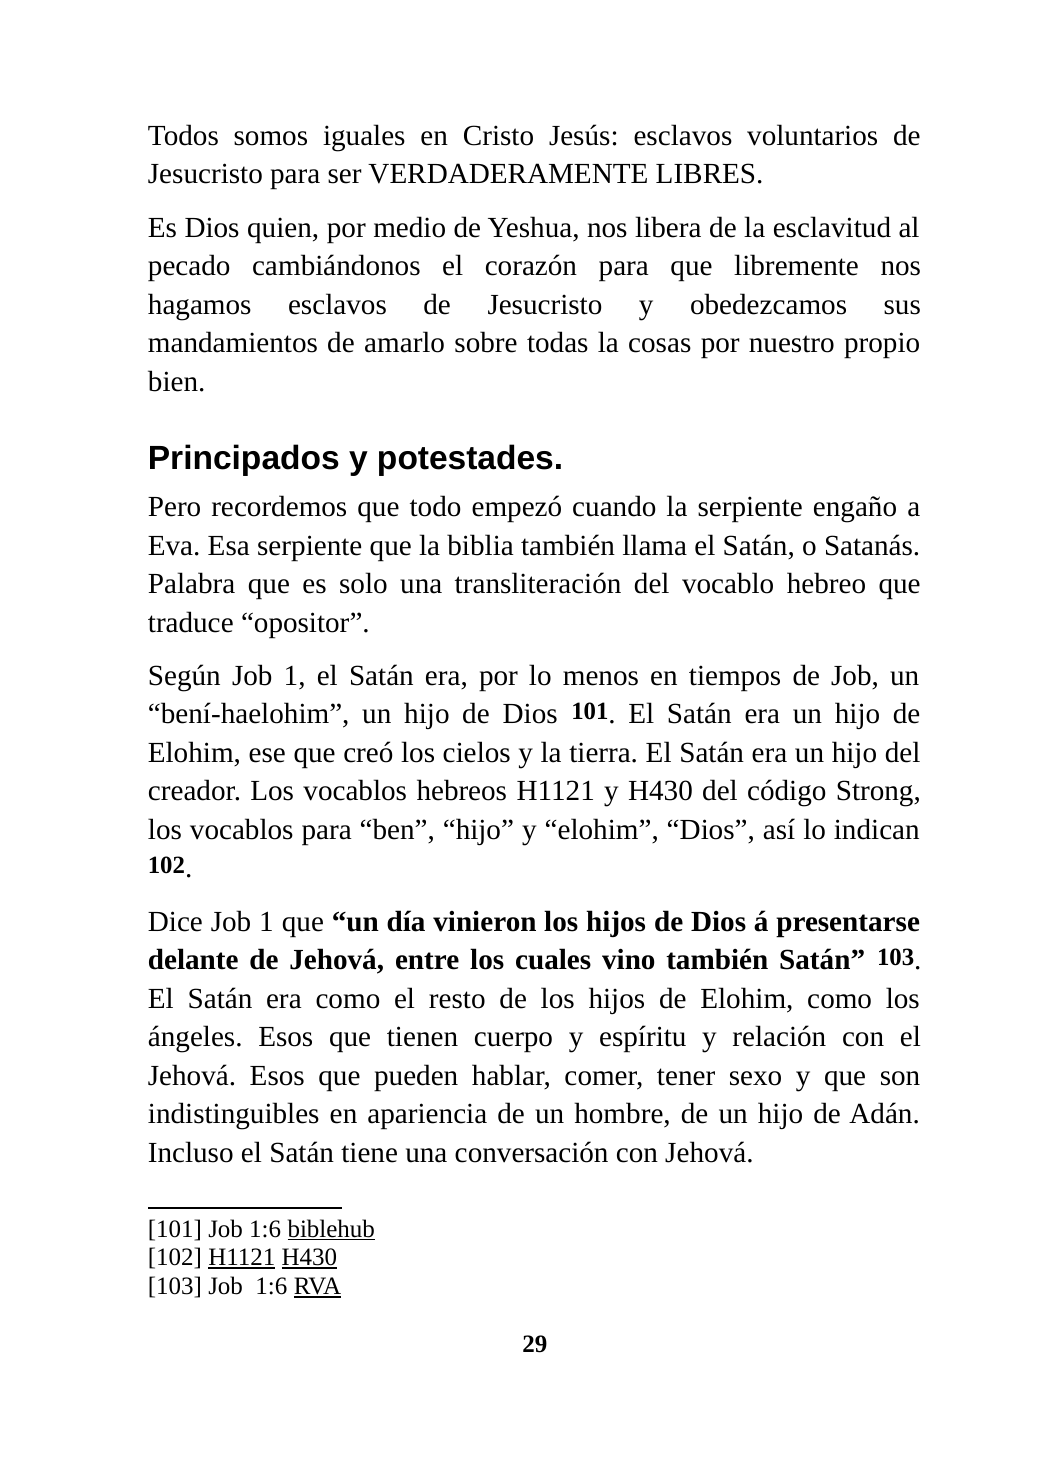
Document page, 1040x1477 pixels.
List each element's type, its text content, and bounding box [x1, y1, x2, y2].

text Todos somos iguales en Cristo Jesús: esclavos voluntarios de Jesucristo para ser VERDADERAMENTE LIBRES. [148, 118, 921, 190]
text Job 1:6 RVA [148, 1271, 921, 1300]
text Es Dios quien, por medio de Yeshua, nos libera de la esclavitud al pecado cambiándonos el corazón para que libremente nos hagamos esclavos de Jesucristo y obedezcamos sus mandamientos de amarlo sobre todas la cosas por nuestro propio bien. [148, 210, 921, 397]
text Según Job 1, el Satán era, por lo menos en tiempos de Job, un “bení-haelohim”, un hijo de Dios . El Satán era un hijo de Elohim, ese que creó los cielos y la tierra. El Satán era un hijo del creador. Los vocablos hebreos H1121 y H430 del código Strong, los vocablos para “ben”, “hijo” y “elohim”, “Dios”, así lo indican . [148, 658, 921, 884]
subtitle Principados y potestades. [148, 438, 921, 477]
text Pero recordemos que todo empezó cuando la serpiente engaño a Eva. Esa serpiente que la biblia también llama el Satán, o Satanás. Palabra que es solo una transliteración del vocablo hebreo que traduce “opositor”. [148, 489, 921, 638]
text H1121 H430 [148, 1242, 921, 1271]
text Job 1:6 biblehub [148, 1214, 921, 1242]
text Dice Job 1 que “un día vinieron los hijos de Dios á presentarse delante de Jehová, entre los cuales vino también Satán” . El Satán era como el resto de los hijos de Elohim, como los ángeles. Esos que tienen cuerpo y espíritu y relación con el Jehová. Esos que pueden hablar, comer, tener sexo y que son indistinguibles en apariencia de un hombre, de un hijo de Adán. Incluso el Satán tiene una conversación con Jehová. [148, 904, 921, 1168]
